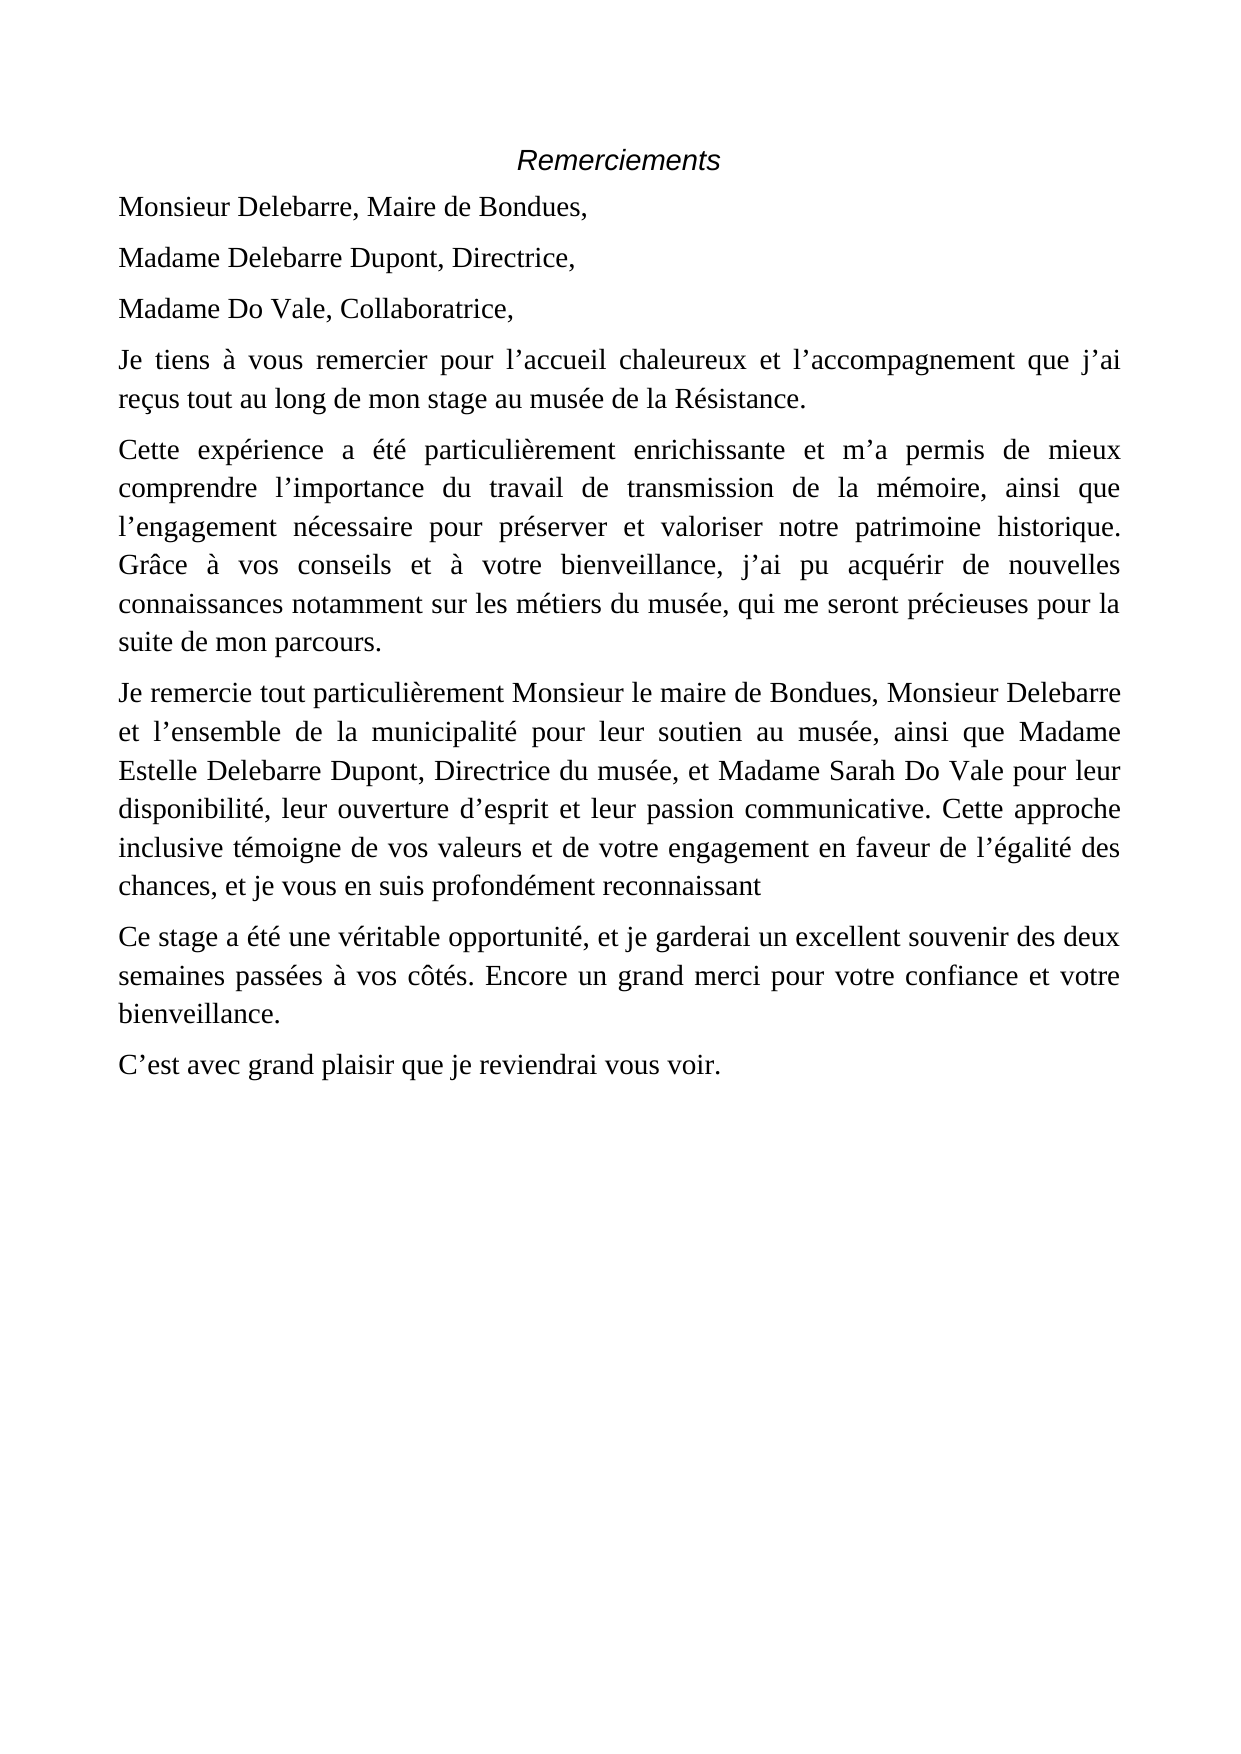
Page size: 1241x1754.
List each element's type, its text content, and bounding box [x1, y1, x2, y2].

text C’est avec grand plaisir que je reviendrai vous voir. [118, 1047, 1122, 1081]
text Monsieur Delebarre, Maire de Bondues, [118, 189, 1122, 223]
subtitle Remerciements [118, 143, 1122, 177]
text Je tiens à vous remercier pour l’accueil chaleureux et l’accompagnement que j’ai reçus tout au long de mon stage au musée de la Résistance. [118, 342, 1122, 414]
text Je remercie tout particulièrement Monsieur le maire de Bondues, Monsieur Delebarre et l’ensemble de la municipalité pour leur soutien au musée, ainsi que Madame Estelle Delebarre Dupont, Directrice du musée, et Madame Sarah Do Vale pour leur disponibilité, leur ouverture d’esprit et leur passion communicative. Cette approche inclusive témoigne de vos valeurs et de votre engagement en faveur de l’égalité des chances, et je vous en suis profondément reconnaissant [118, 676, 1122, 902]
text Ce stage a été une véritable opportunité, et je garderai un excellent souvenir des deux semaines passées à vos côtés. Encore un grand merci pour votre confiance et votre bienveillance. [118, 919, 1122, 1030]
text Madame Do Vale, Collaboratrice, [118, 291, 1122, 325]
text Madame Delebarre Dupont, Directrice, [118, 240, 1122, 274]
text Cette expérience a été particulièrement enrichissante et m’a permis de mieux comprendre l’importance du travail de transmission de la mémoire, ainsi que l’engagement nécessaire pour préserver et valoriser notre patrimoine historique. Grâce à vos conseils et à votre bienveillance, j’ai pu acquérir de nouvelles connaissances notamment sur les métiers du musée, qui me seront précieuses pour la suite de mon parcours. [118, 432, 1122, 658]
